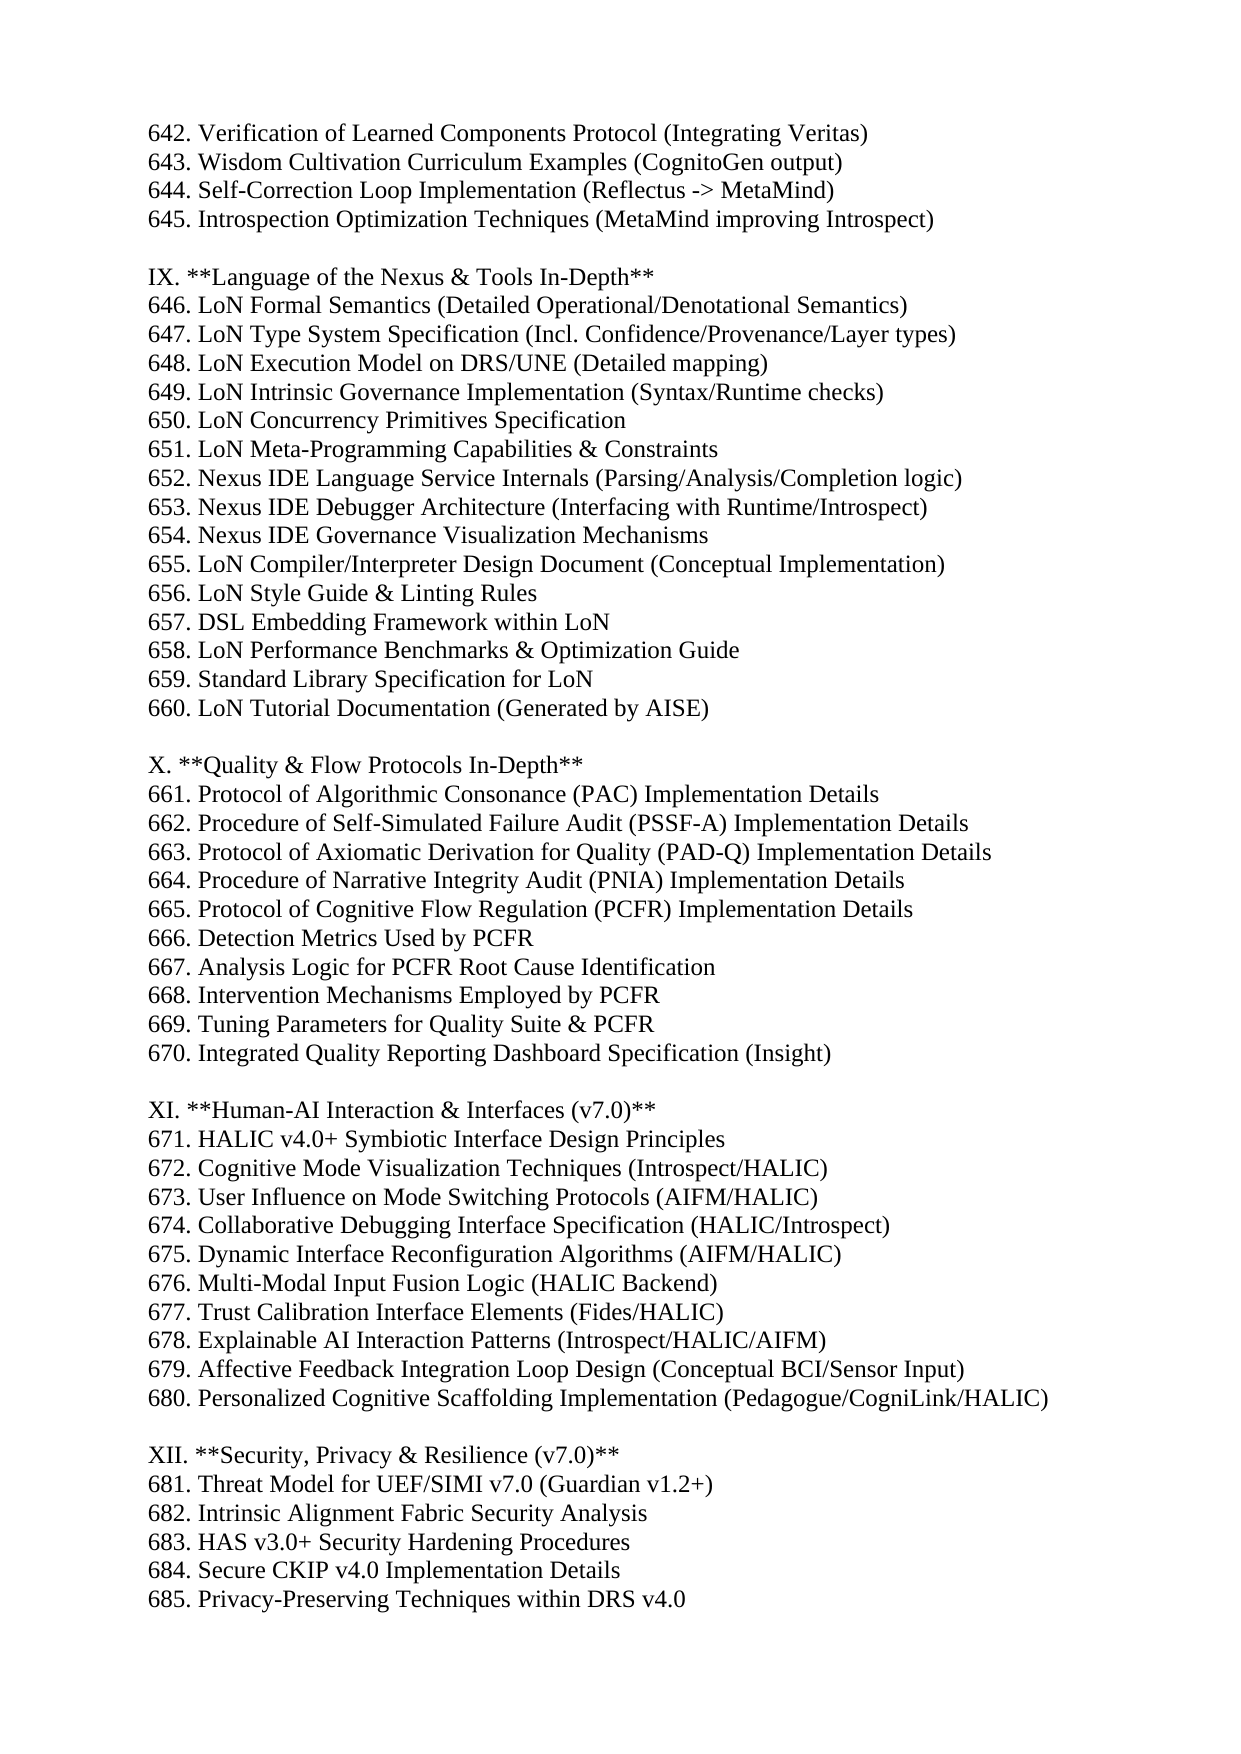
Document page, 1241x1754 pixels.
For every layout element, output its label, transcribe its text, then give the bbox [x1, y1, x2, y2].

text 651. LoN Meta-Programming Capabilities & Constraints [118, 434, 1122, 463]
text 663. Protocol of Axiomatic Derivation for Quality (PAD-Q) Implementation Details [118, 837, 1122, 866]
text 677. Trust Calibration Interface Elements (Fides/HALIC) [118, 1297, 1122, 1326]
text 643. Wisdom Cultivation Curriculum Examples (CognitoGen output) [118, 147, 1122, 176]
text 669. Tuning Parameters for Quality Suite & PCFR [118, 1009, 1122, 1038]
text 665. Protocol of Cognitive Flow Regulation (PCFR) Implementation Details [118, 894, 1122, 923]
text 659. Standard Library Specification for LoN [118, 664, 1122, 693]
text 671. HALIC v4.0+ Symbiotic Interface Design Principles [118, 1124, 1122, 1153]
text 682. Intrinsic Alignment Fabric Security Analysis [118, 1498, 1122, 1527]
text 680. Personalized Cognitive Scaffolding Implementation (Pedagogue/CogniLink/HALIC) [118, 1383, 1122, 1412]
text 685. Privacy-Preserving Techniques within DRS v4.0 [118, 1584, 1122, 1613]
text 657. DSL Embedding Framework within LoN [118, 607, 1122, 636]
text IX. **Language of the Nexus & Tools In-Depth** [118, 262, 1122, 291]
text 666. Detection Metrics Used by PCFR [118, 923, 1122, 952]
text 683. HAS v3.0+ Security Hardening Procedures [118, 1527, 1122, 1556]
text 650. LoN Concurrency Primitives Specification [118, 406, 1122, 434]
text 667. Analysis Logic for PCFR Root Cause Identification [118, 952, 1122, 981]
text 658. LoN Performance Benchmarks & Optimization Guide [118, 636, 1122, 664]
text 676. Multi-Modal Input Fusion Logic (HALIC Backend) [118, 1268, 1122, 1297]
text X. **Quality & Flow Protocols In-Depth** [118, 751, 1122, 779]
text 681. Threat Model for UEF/SIMI v7.0 (Guardian v1.2+) [118, 1469, 1122, 1498]
text 662. Procedure of Self-Simulated Failure Audit (PSSF-A) Implementation Details [118, 808, 1122, 837]
text 679. Affective Feedback Integration Loop Design (Conceptual BCI/Sensor Input) [118, 1354, 1122, 1383]
text 664. Procedure of Narrative Integrity Audit (PNIA) Implementation Details [118, 866, 1122, 894]
text 660. LoN Tutorial Documentation (Generated by AISE) [118, 693, 1122, 722]
text 674. Collaborative Debugging Interface Specification (HALIC/Introspect) [118, 1211, 1122, 1239]
text XII. **Security, Privacy & Resilience (v7.0)** [118, 1441, 1122, 1469]
text 654. Nexus IDE Governance Visualization Mechanisms [118, 521, 1122, 549]
text 684. Secure CKIP v4.0 Implementation Details [118, 1556, 1122, 1584]
text 642. Verification of Learned Components Protocol (Integrating Veritas) [118, 118, 1122, 147]
text 673. User Influence on Mode Switching Protocols (AIFM/HALIC) [118, 1182, 1122, 1211]
text 655. LoN Compiler/Interpreter Design Document (Conceptual Implementation) [118, 549, 1122, 578]
text 653. Nexus IDE Debugger Architecture (Interfacing with Runtime/Introspect) [118, 492, 1122, 521]
text 648. LoN Execution Model on DRS/UNE (Detailed mapping) [118, 348, 1122, 377]
text 672. Cognitive Mode Visualization Techniques (Introspect/HALIC) [118, 1153, 1122, 1182]
text 649. LoN Intrinsic Governance Implementation (Syntax/Runtime checks) [118, 377, 1122, 406]
text 644. Self-Correction Loop Implementation (Reflectus -> MetaMind) [118, 176, 1122, 204]
text 652. Nexus IDE Language Service Internals (Parsing/Analysis/Completion logic) [118, 463, 1122, 492]
text 670. Integrated Quality Reporting Dashboard Specification (Insight) [118, 1038, 1122, 1067]
text 675. Dynamic Interface Reconfiguration Algorithms (AIFM/HALIC) [118, 1239, 1122, 1268]
text 647. LoN Type System Specification (Incl. Confidence/Provenance/Layer types) [118, 319, 1122, 348]
text 678. Explainable AI Interaction Patterns (Introspect/HALIC/AIFM) [118, 1326, 1122, 1354]
text 661. Protocol of Algorithmic Consonance (PAC) Implementation Details [118, 779, 1122, 808]
text 656. LoN Style Guide & Linting Rules [118, 578, 1122, 607]
text 646. LoN Formal Semantics (Detailed Operational/Denotational Semantics) [118, 291, 1122, 319]
text XI. **Human-AI Interaction & Interfaces (v7.0)** [118, 1096, 1122, 1124]
text 668. Intervention Mechanisms Employed by PCFR [118, 981, 1122, 1009]
text 645. Introspection Optimization Techniques (MetaMind improving Introspect) [118, 204, 1122, 233]
